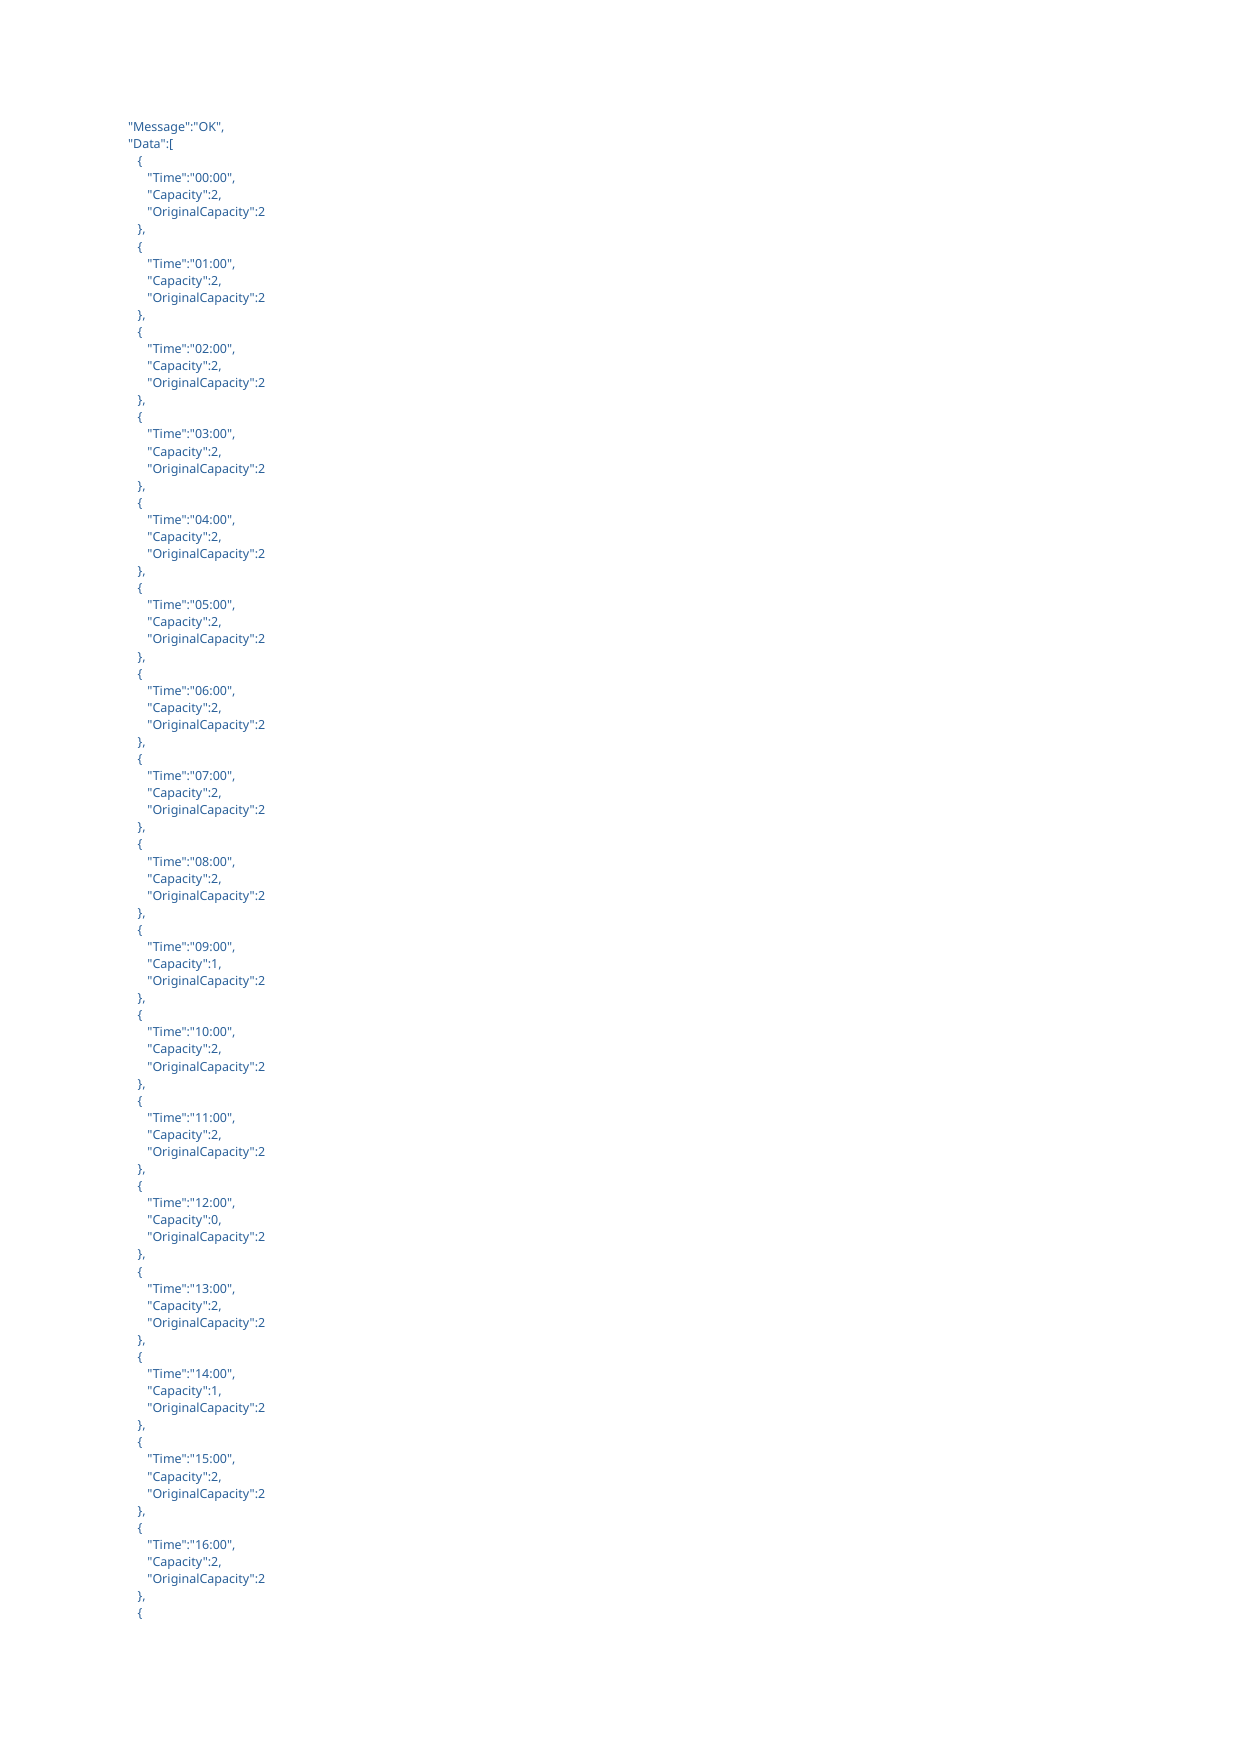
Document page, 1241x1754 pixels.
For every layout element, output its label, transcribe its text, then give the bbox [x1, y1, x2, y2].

text }, [118, 904, 1122, 921]
text "OriginalCapacity":2 [118, 1570, 1122, 1587]
text "OriginalCapacity":2 [118, 289, 1122, 306]
text { [118, 1348, 1122, 1365]
text }, [118, 562, 1122, 579]
text "Capacity":2, [118, 528, 1122, 545]
text "OriginalCapacity":2 [118, 1228, 1122, 1246]
text "OriginalCapacity":2 [118, 203, 1122, 221]
text "Capacity":2, [118, 1041, 1122, 1058]
text }, [118, 1502, 1122, 1519]
text "Time":"12:00", [118, 1194, 1122, 1211]
text { [118, 579, 1122, 596]
text "Time":"15:00", [118, 1451, 1122, 1468]
text "Capacity":2, [118, 1468, 1122, 1485]
text "Capacity":2, [118, 1553, 1122, 1570]
text { [118, 921, 1122, 938]
text "OriginalCapacity":2 [118, 972, 1122, 989]
text "OriginalCapacity":2 [118, 1143, 1122, 1160]
text "Time":"02:00", [118, 340, 1122, 357]
text "OriginalCapacity":2 [118, 1058, 1122, 1075]
text "Capacity":2, [118, 1126, 1122, 1143]
text }, [118, 1075, 1122, 1092]
text "Capacity":2, [118, 1297, 1122, 1314]
text "Time":"07:00", [118, 767, 1122, 784]
text "Capacity":2, [118, 613, 1122, 631]
text { [118, 750, 1122, 767]
text "OriginalCapacity":2 [118, 887, 1122, 904]
text "Capacity":2, [118, 272, 1122, 289]
text "Message":"OK", [118, 118, 1122, 135]
text { [118, 1092, 1122, 1109]
text "OriginalCapacity":2 [118, 716, 1122, 733]
text "OriginalCapacity":2 [118, 631, 1122, 648]
text }, [118, 221, 1122, 238]
text "Time":"10:00", [118, 1023, 1122, 1041]
text "OriginalCapacity":2 [118, 374, 1122, 391]
text "Capacity":2, [118, 186, 1122, 203]
text "Time":"00:00", [118, 169, 1122, 186]
text { [118, 1433, 1122, 1451]
text { [118, 238, 1122, 255]
text }, [118, 1160, 1122, 1177]
text "Time":"04:00", [118, 511, 1122, 528]
text }, [118, 306, 1122, 323]
text { [118, 665, 1122, 682]
text { [118, 152, 1122, 169]
text { [118, 408, 1122, 426]
text "Time":"14:00", [118, 1365, 1122, 1382]
text "Time":"11:00", [118, 1109, 1122, 1126]
text "Time":"08:00", [118, 853, 1122, 870]
text { [118, 1519, 1122, 1536]
text { [118, 1604, 1122, 1621]
text }, [118, 477, 1122, 494]
text { [118, 1177, 1122, 1194]
text { [118, 323, 1122, 340]
text "Data":[ [118, 135, 1122, 152]
text }, [118, 648, 1122, 665]
text }, [118, 989, 1122, 1006]
text "Capacity":2, [118, 784, 1122, 801]
text "Capacity":1, [118, 955, 1122, 972]
text "OriginalCapacity":2 [118, 801, 1122, 818]
text "OriginalCapacity":2 [118, 1314, 1122, 1331]
text "Capacity":2, [118, 699, 1122, 716]
text "Time":"06:00", [118, 682, 1122, 699]
text "Capacity":1, [118, 1382, 1122, 1399]
text "OriginalCapacity":2 [118, 1485, 1122, 1502]
text { [118, 494, 1122, 511]
text { [118, 836, 1122, 853]
text "Time":"01:00", [118, 255, 1122, 272]
text "Capacity":0, [118, 1211, 1122, 1228]
text "Time":"16:00", [118, 1536, 1122, 1553]
text }, [118, 733, 1122, 750]
text "Time":"05:00", [118, 596, 1122, 613]
text }, [118, 1416, 1122, 1433]
text }, [118, 391, 1122, 408]
text { [118, 1006, 1122, 1023]
text }, [118, 1331, 1122, 1348]
text { [118, 1263, 1122, 1280]
text "OriginalCapacity":2 [118, 545, 1122, 562]
text "Time":"03:00", [118, 426, 1122, 443]
text "Time":"09:00", [118, 938, 1122, 955]
text "OriginalCapacity":2 [118, 1399, 1122, 1416]
text }, [118, 1246, 1122, 1263]
text "Time":"13:00", [118, 1280, 1122, 1297]
text "Capacity":2, [118, 357, 1122, 374]
text }, [118, 1587, 1122, 1604]
text "Capacity":2, [118, 870, 1122, 887]
text }, [118, 818, 1122, 836]
text "OriginalCapacity":2 [118, 460, 1122, 477]
text "Capacity":2, [118, 443, 1122, 460]
